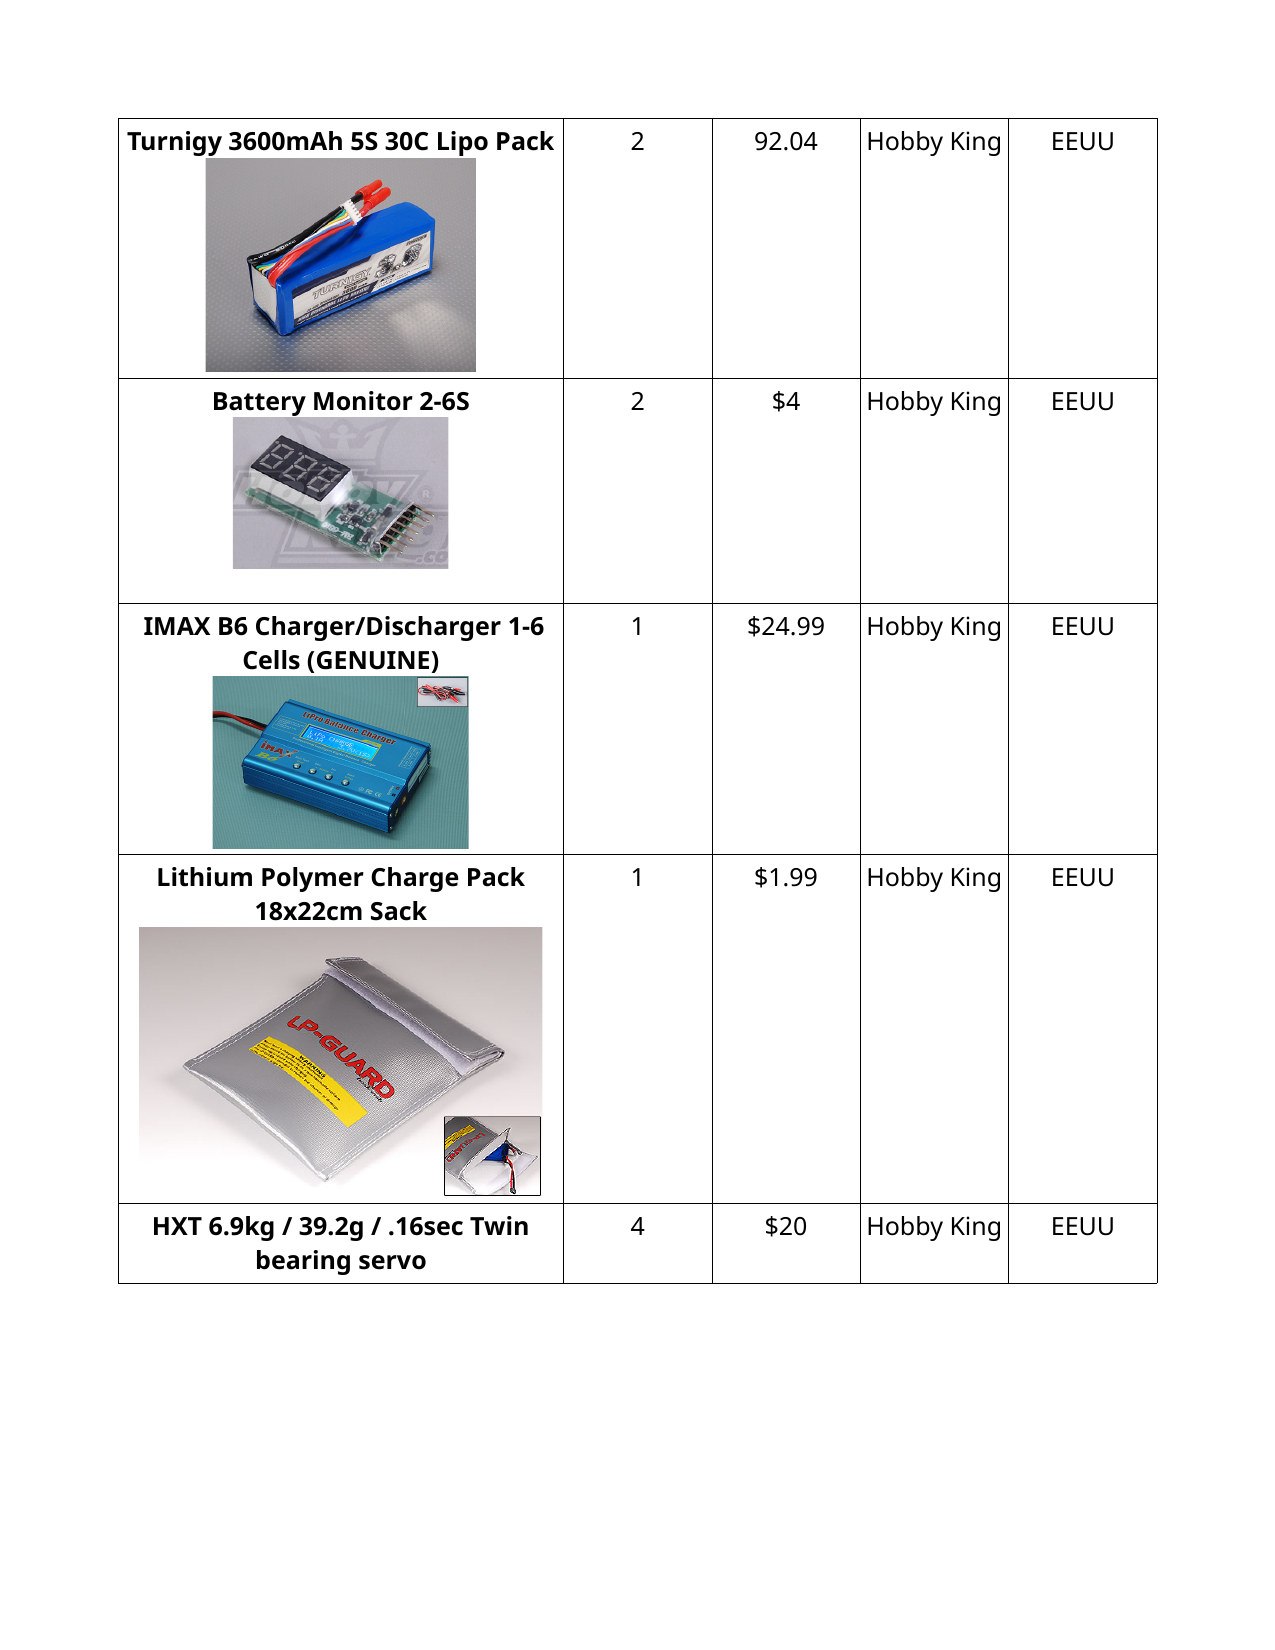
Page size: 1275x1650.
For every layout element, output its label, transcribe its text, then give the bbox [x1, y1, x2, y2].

table_cell 4 [564, 1204, 712, 1283]
table_cell Turnigy 3600mAh 5S 30C Lipo Pack [119, 119, 563, 378]
table_cell Hobby King [861, 1204, 1008, 1283]
table_cell EEUU [1009, 379, 1157, 603]
table_cell HXT 6.9kg / 39.2g / .16sec Twin bearing servo [119, 1204, 563, 1283]
table_cell 2 [564, 119, 712, 378]
picture [205, 158, 476, 372]
table_cell 1 [564, 855, 712, 1203]
table_cell Hobby King [861, 855, 1008, 1203]
table_cell EEUU [1009, 604, 1157, 854]
table_cell IMAX B6 Charger/Discharger 1-6 Cells (GENUINE) [119, 604, 563, 854]
table_cell 92.04 [713, 119, 860, 378]
picture [139, 927, 543, 1198]
table_cell EEUU [1009, 1204, 1157, 1283]
table_cell 2 [564, 379, 712, 603]
table_cell $4 [713, 379, 860, 603]
table_cell Battery Monitor 2-6S [119, 379, 563, 603]
table_cell $20 [713, 1204, 860, 1283]
picture [212, 676, 469, 849]
table_cell $24.99 [713, 604, 860, 854]
table_cell 1 [564, 604, 712, 854]
table_cell Hobby King [861, 119, 1008, 378]
table_cell Hobby King [861, 379, 1008, 603]
table_cell Hobby King [861, 604, 1008, 854]
table_cell EEUU [1009, 119, 1157, 378]
table_cell $1.99 [713, 855, 860, 1203]
table_cell Lithium Polymer Charge Pack 18x22cm Sack [119, 855, 563, 1203]
table_cell EEUU [1009, 855, 1157, 1203]
picture [232, 417, 449, 569]
